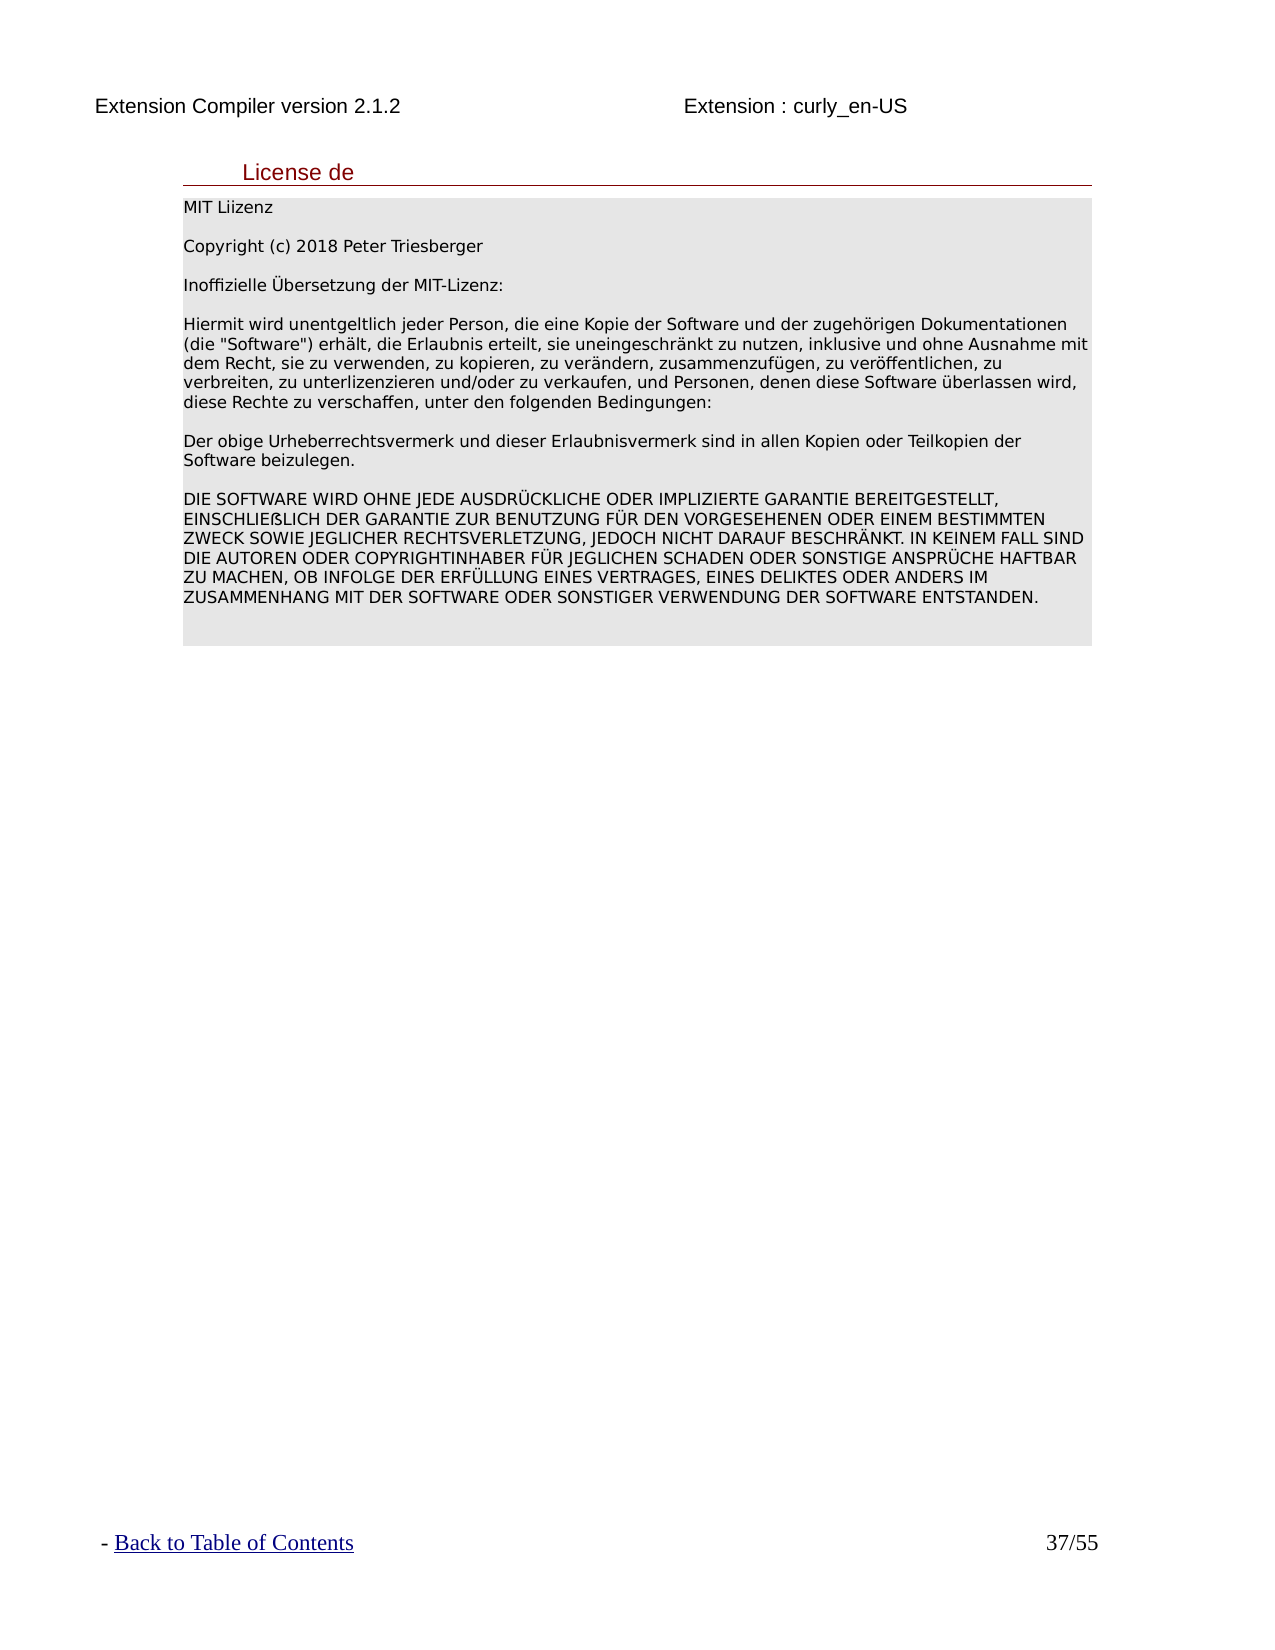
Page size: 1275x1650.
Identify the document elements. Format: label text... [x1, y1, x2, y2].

text Der obige Urheberrechtsvermerk und dieser Erlaubnisvermerk sind in allen Kopien oder Teilkopien der Software beizulegen. [183, 432, 1092, 471]
text MIT Liizenz [183, 198, 1092, 218]
text Hiermit wird unentgeltlich jeder Person, die eine Kopie der Software und der zugehörigen Dokumentationen (die "Software") erhält, die Erlaubnis erteilt, sie uneingeschränkt zu nutzen, inklusive und ohne Ausnahme mit dem Recht, sie zu verwenden, zu kopieren, zu verändern, zusammenzufügen, zu veröffentlichen, zu verbreiten, zu unterlizenzieren und/oder zu verkaufen, und Personen, denen diese Software überlassen wird, diese Rechte zu verschaffen, unter den folgenden Bedingungen: [183, 315, 1092, 412]
text Inoffizielle Übersetzung der MIT-Lizenz: [183, 276, 1092, 296]
text License de [183, 159, 1092, 185]
text Copyright (c) 2018 Peter Triesberger [183, 237, 1092, 257]
text DIE SOFTWARE WIRD OHNE JEDE AUSDRÜCKLICHE ODER IMPLIZIERTE GARANTIE BEREITGESTELLT, EINSCHLIEẞLICH DER GARANTIE ZUR BENUTZUNG FÜR DEN VORGESEHENEN ODER EINEM BESTIMMTEN ZWECK SOWIE JEGLICHER RECHTSVERLETZUNG, JEDOCH NICHT DARAUF BESCHRÄNKT. IN KEINEM FALL SIND DIE AUTOREN ODER COPYRIGHTINHABER FÜR JEGLICHEN SCHADEN ODER SONSTIGE ANSPRÜCHE HAFTBAR ZU MACHEN, OB INFOLGE DER ERFÜLLUNG EINES VERTRAGES, EINES DELIKTES ODER ANDERS IM ZUSAMMENHANG MIT DER SOFTWARE ODER SONSTIGER VERWENDUNG DER SOFTWARE ENTSTANDEN. [183, 490, 1092, 607]
